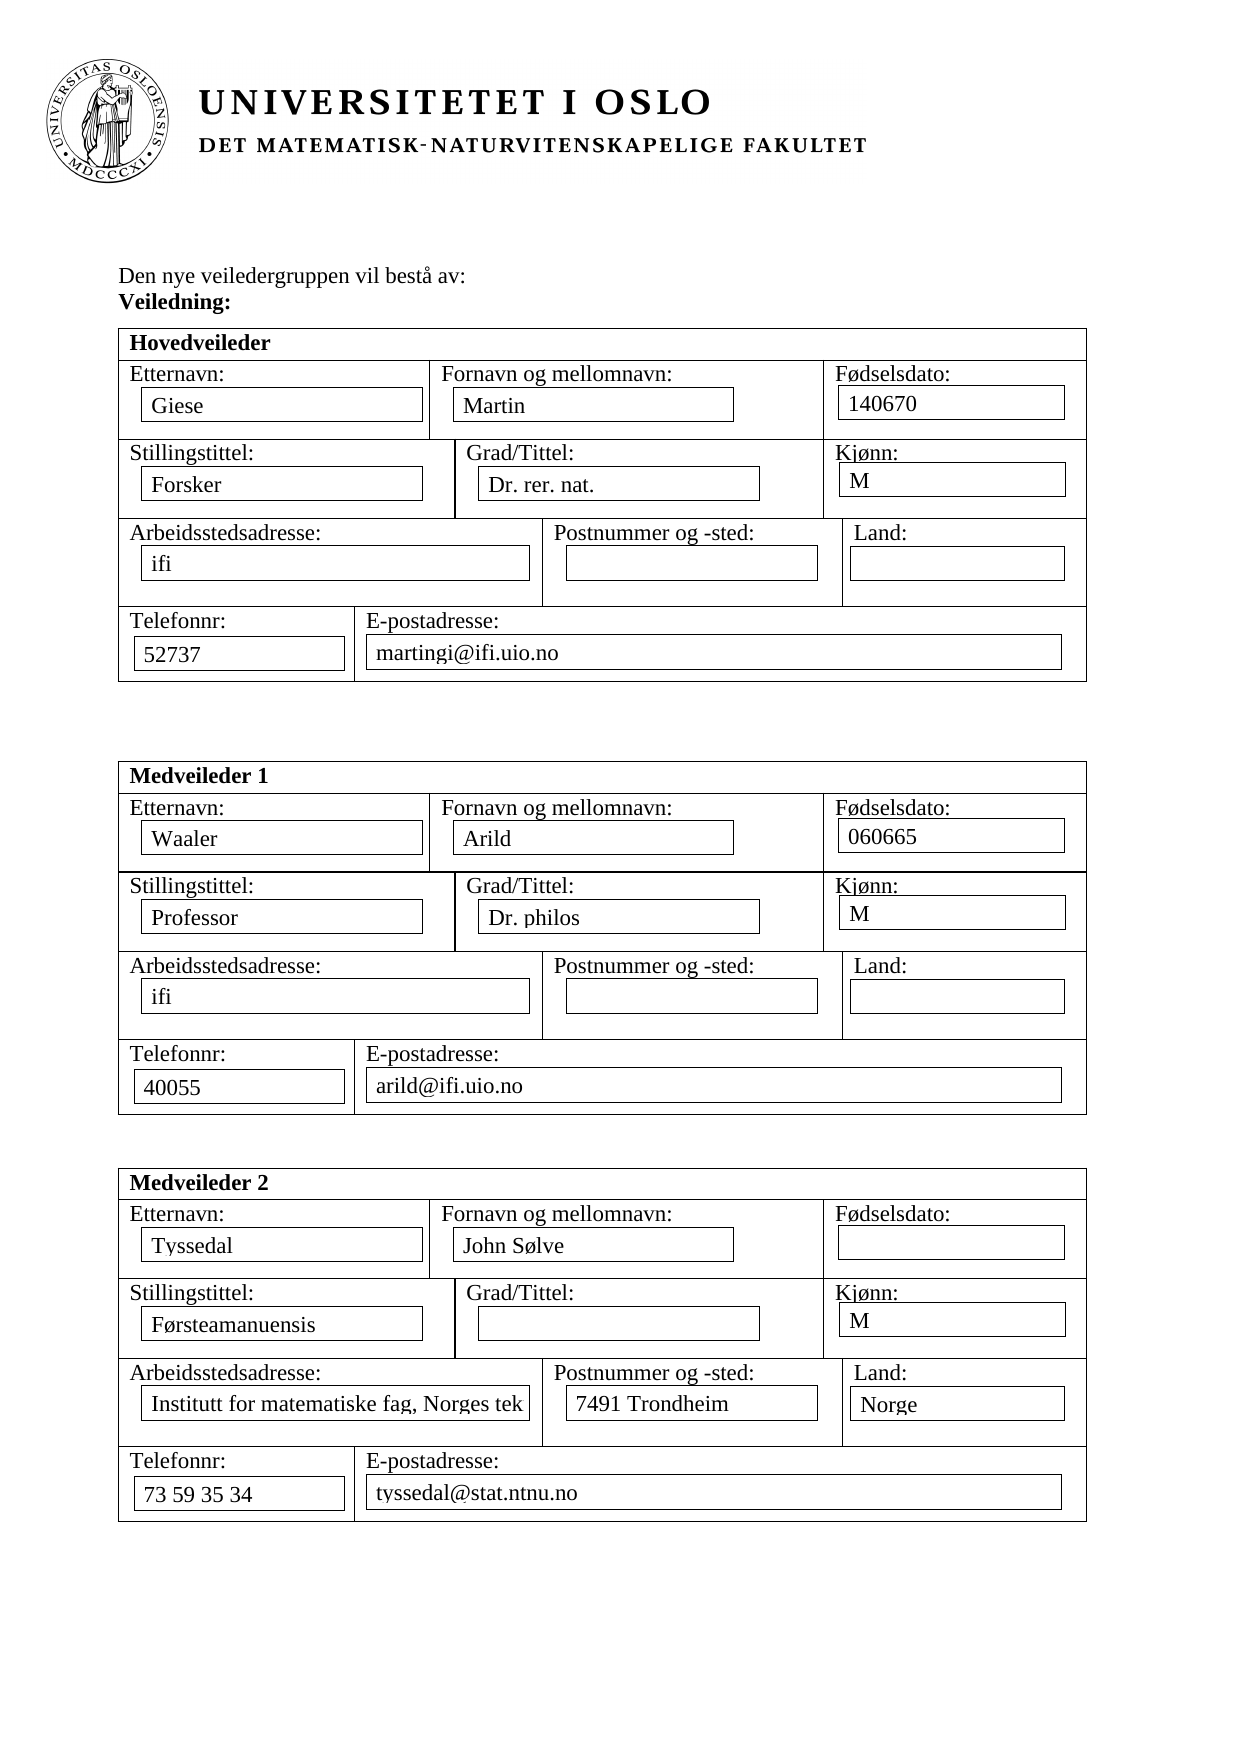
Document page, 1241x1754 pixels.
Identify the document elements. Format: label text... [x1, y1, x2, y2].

table_cell Grad/Tittel: [456, 440, 823, 518]
table_cell Telefonnr: [119, 1040, 354, 1114]
table_header Hovedveileder [119, 329, 1086, 359]
table_cell Fornavn og mellomnavn: [430, 794, 823, 871]
table_cell Etternavn: [119, 1200, 429, 1278]
table_cell Fødselsdato: [824, 794, 1086, 871]
table_cell E-postadresse: [355, 1447, 1086, 1521]
table_cell Telefonnr: [119, 1447, 354, 1521]
table_cell Land: [843, 519, 1086, 606]
table_cell Fødselsdato: [824, 1200, 1086, 1278]
table_cell Arbeidsstedsadresse: [119, 952, 542, 1039]
table_cell Etternavn: [119, 361, 429, 438]
table_cell Stillingstittel: [119, 440, 454, 518]
table_cell Stillingstittel: [119, 1279, 454, 1358]
table_cell Postnummer og -sted: [543, 952, 842, 1039]
table_cell Fornavn og mellomnavn: [430, 1200, 823, 1278]
table_cell Arbeidsstedsadresse: [119, 519, 542, 606]
table_header Medveileder 2 [119, 1169, 1086, 1199]
table_cell Fornavn og mellomnavn: [430, 361, 823, 438]
table_cell Arbeidsstedsadresse: [119, 1359, 542, 1446]
table_cell Postnummer og -sted: [543, 1359, 842, 1446]
table_cell Kjønn: [824, 440, 1086, 518]
table_cell Land: [843, 1359, 1086, 1446]
table_cell E-postadresse: [355, 1040, 1086, 1114]
table_cell Fødselsdato: [824, 361, 1086, 438]
table_cell Etternavn: [119, 794, 429, 871]
table_cell Postnummer og -sted: [543, 519, 842, 606]
table_cell Kjønn: [824, 873, 1086, 951]
table_cell Kjønn: [824, 1279, 1086, 1358]
table_cell Stillingstittel: [119, 873, 454, 951]
table_cell E-postadresse: [355, 607, 1086, 681]
text Den nye veiledergruppen vil bestå av: [118, 262, 1122, 288]
table_cell Telefonnr: [119, 607, 354, 681]
text Veiledning: [118, 288, 1122, 315]
table_header Medveileder 1 [119, 762, 1086, 792]
table_cell Land: [843, 952, 1086, 1039]
table_cell Grad/Tittel: [456, 1279, 823, 1358]
table_cell Grad/Tittel: [456, 873, 823, 951]
